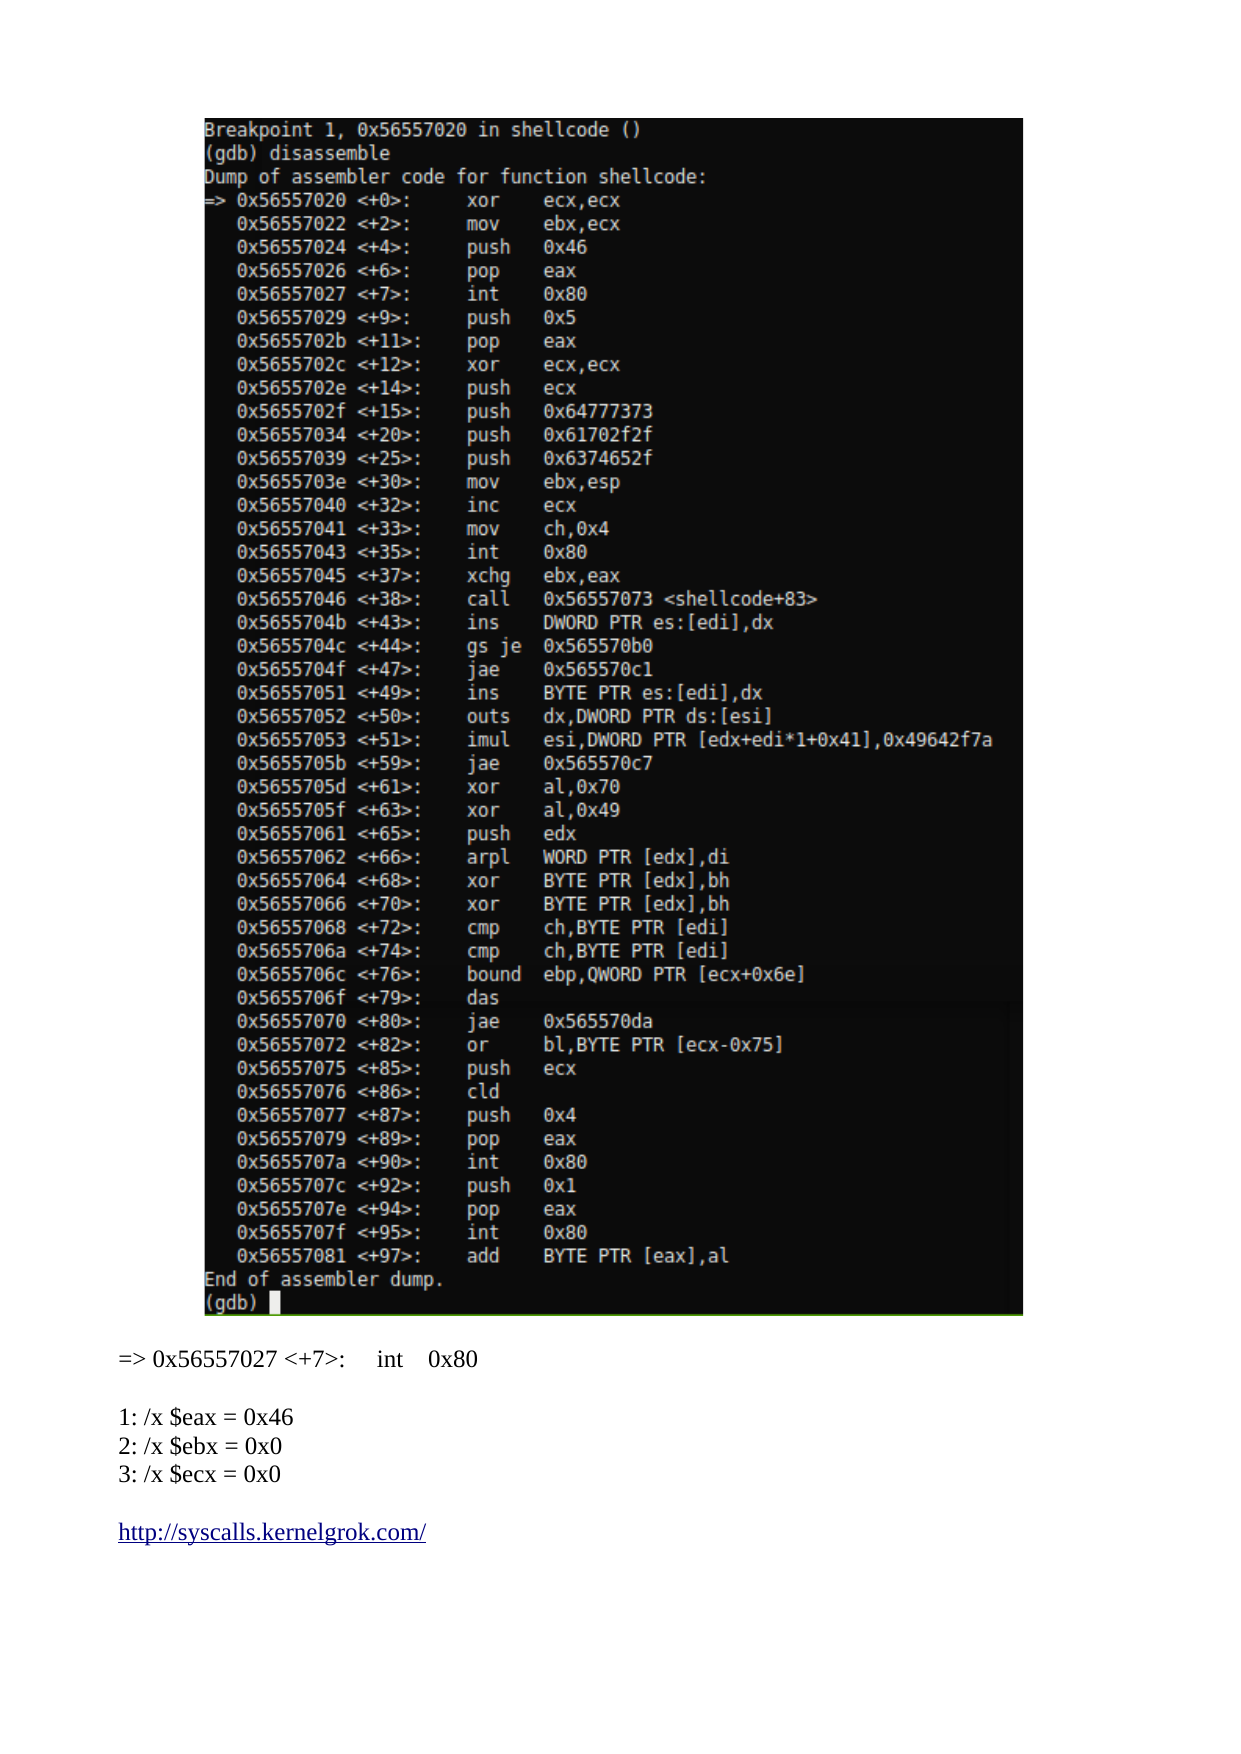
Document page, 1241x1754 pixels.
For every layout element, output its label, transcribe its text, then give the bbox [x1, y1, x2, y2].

text 3: /x $ecx = 0x0 [118, 1459, 1122, 1488]
text 1: /x $eax = 0x46 [118, 1402, 1122, 1431]
text => 0x56557027 <+7>: int 0x80 [118, 1344, 1122, 1373]
picture [204, 118, 1024, 1316]
text http://syscalls.kernelgrok.com/ [118, 1517, 1122, 1546]
text 2: /x $ebx = 0x0 [118, 1431, 1122, 1459]
